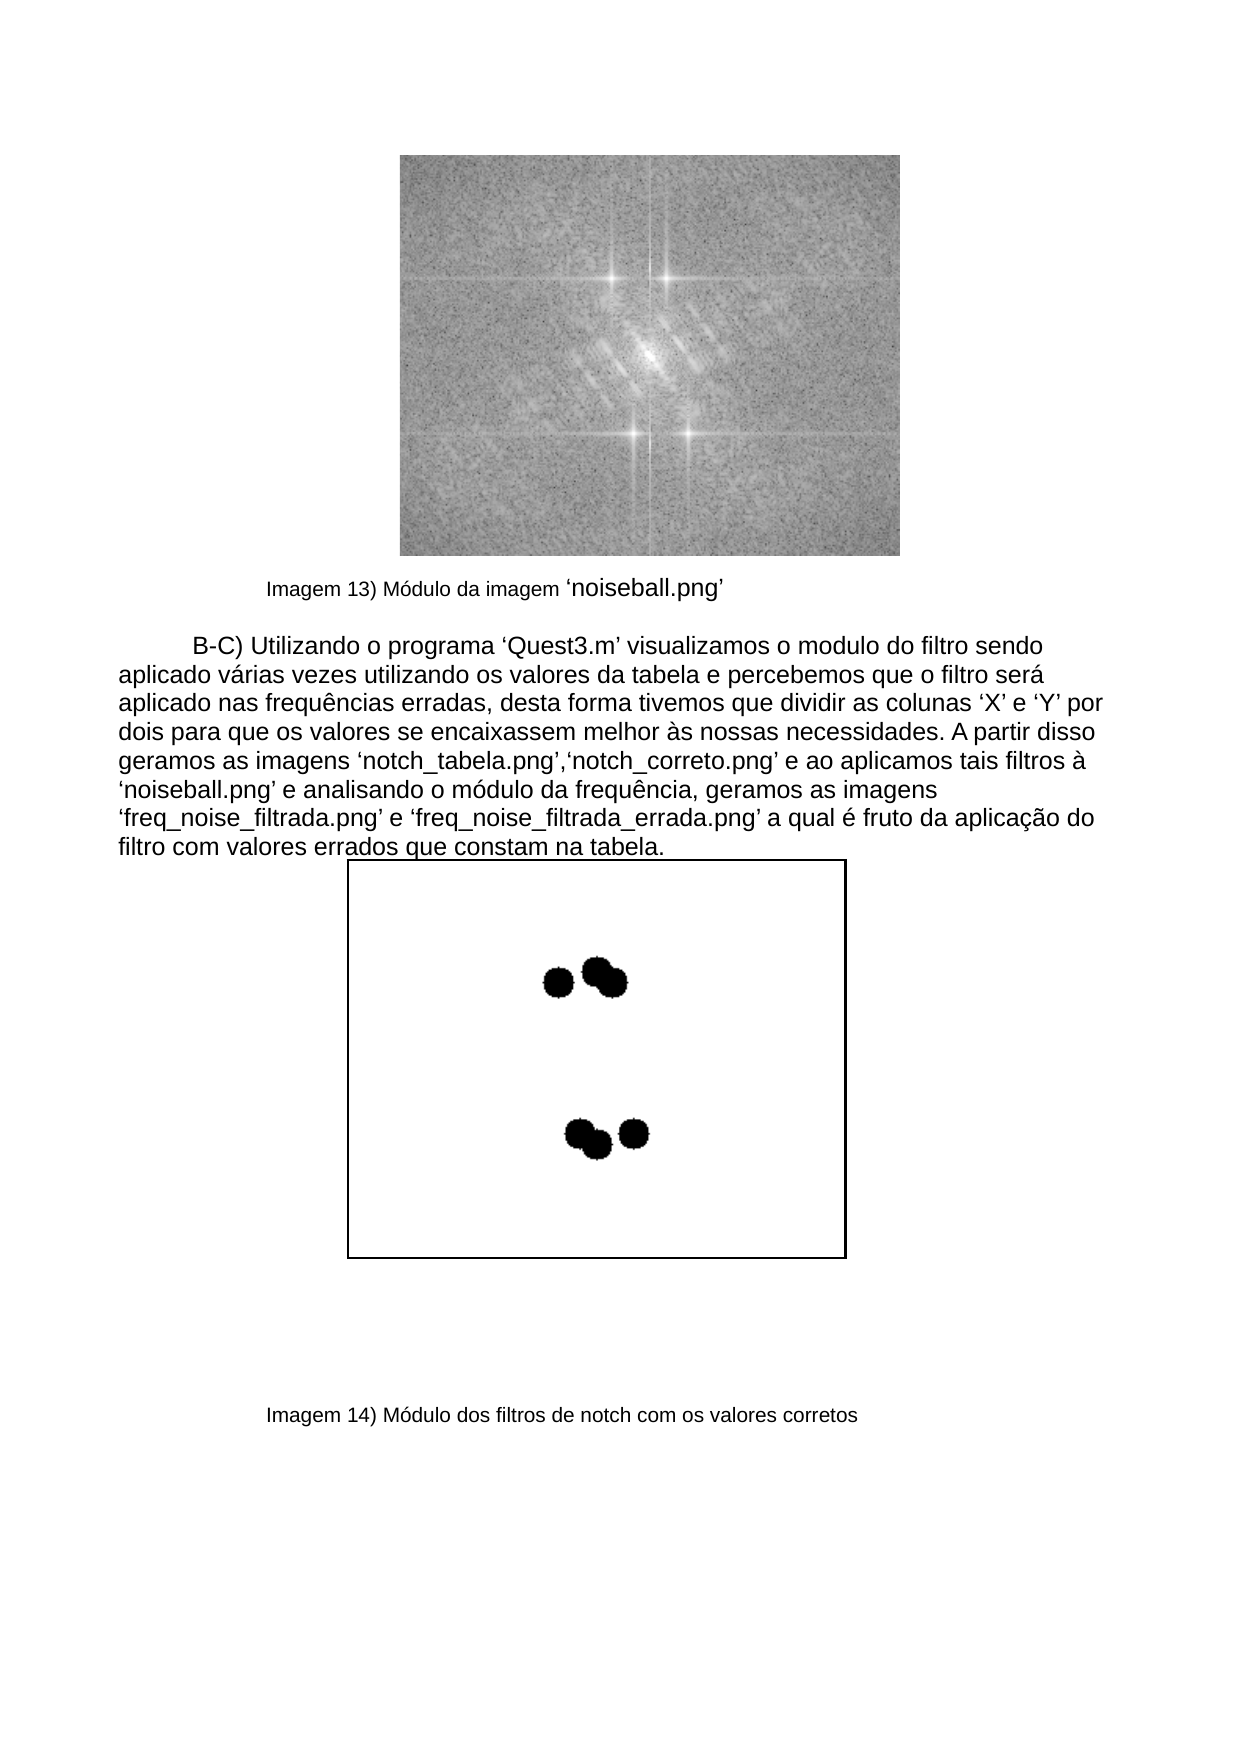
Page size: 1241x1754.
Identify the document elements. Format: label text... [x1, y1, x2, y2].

text Imagem 13) Módulo da imagem ‘noiseball.png’ [118, 573, 1122, 602]
text B-C) Utilizando o programa ‘Quest3.m’ visualizamos o modulo do filtro sendo aplicado várias vezes utilizando os valores da tabela e percebemos que o filtro será aplicado nas frequências erradas, desta forma tivemos que dividir as colunas ‘X’ e ‘Y’ por dois para que os valores se encaixassem melhor às nossas necessidades. A partir disso geramos as imagens ‘notch_tabela.png’,‘notch_correto.png’ e ao aplicamos tais filtros à ‘noiseball.png’ e analisando o módulo da frequência, geramos as imagens ‘freq_noise_filtrada.png’ e ‘freq_noise_filtrada_errada.png’ a qual é fruto da aplicação do filtro com valores errados que constam na tabela. [118, 631, 1122, 861]
text [349, 861, 844, 1257]
picture [399, 155, 900, 556]
text Imagem 14) Módulo dos filtros de notch com os valores corretos [118, 1399, 1122, 1428]
picture [351, 863, 842, 1254]
